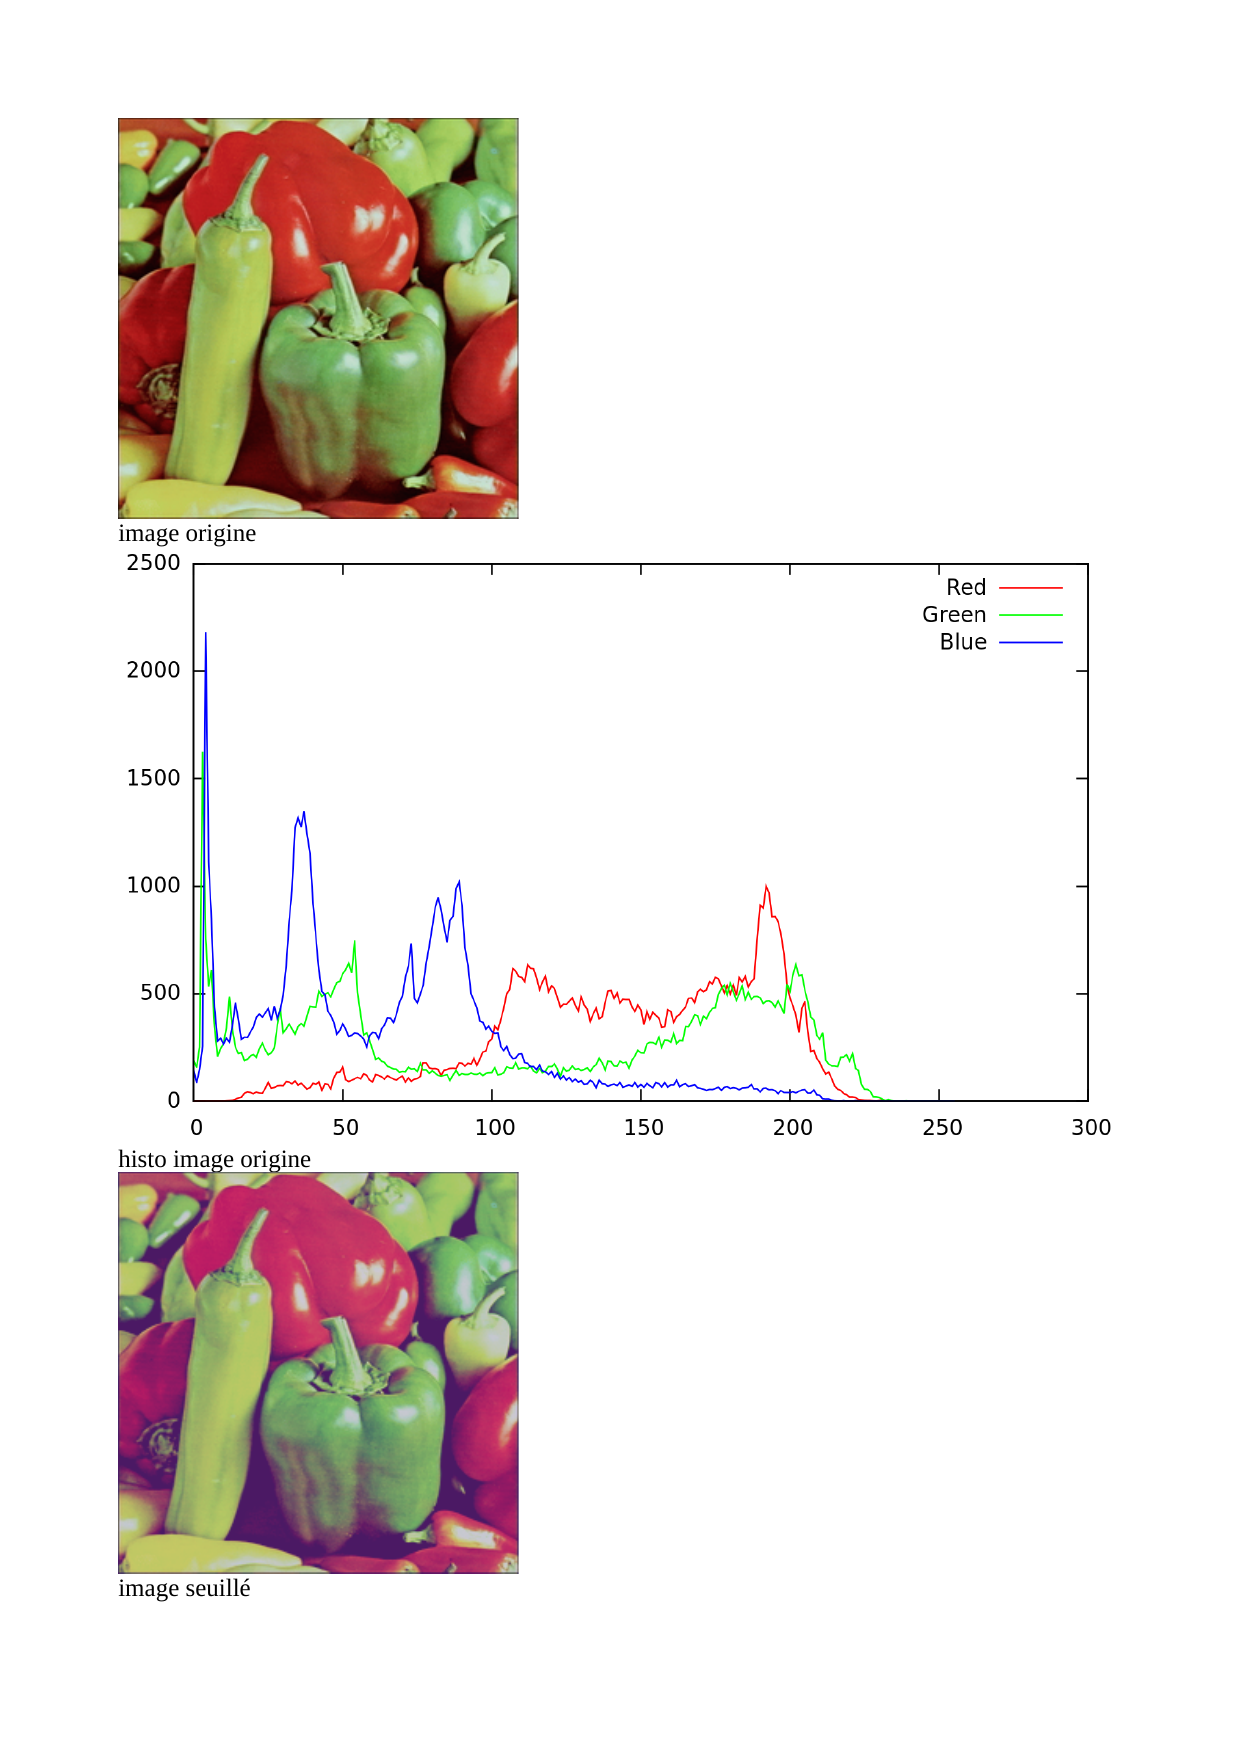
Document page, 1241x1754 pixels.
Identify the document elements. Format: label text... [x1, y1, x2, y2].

text image seuillé [118, 1573, 1122, 1602]
text histo image origine [118, 1144, 1122, 1173]
text image origine [118, 518, 1122, 547]
